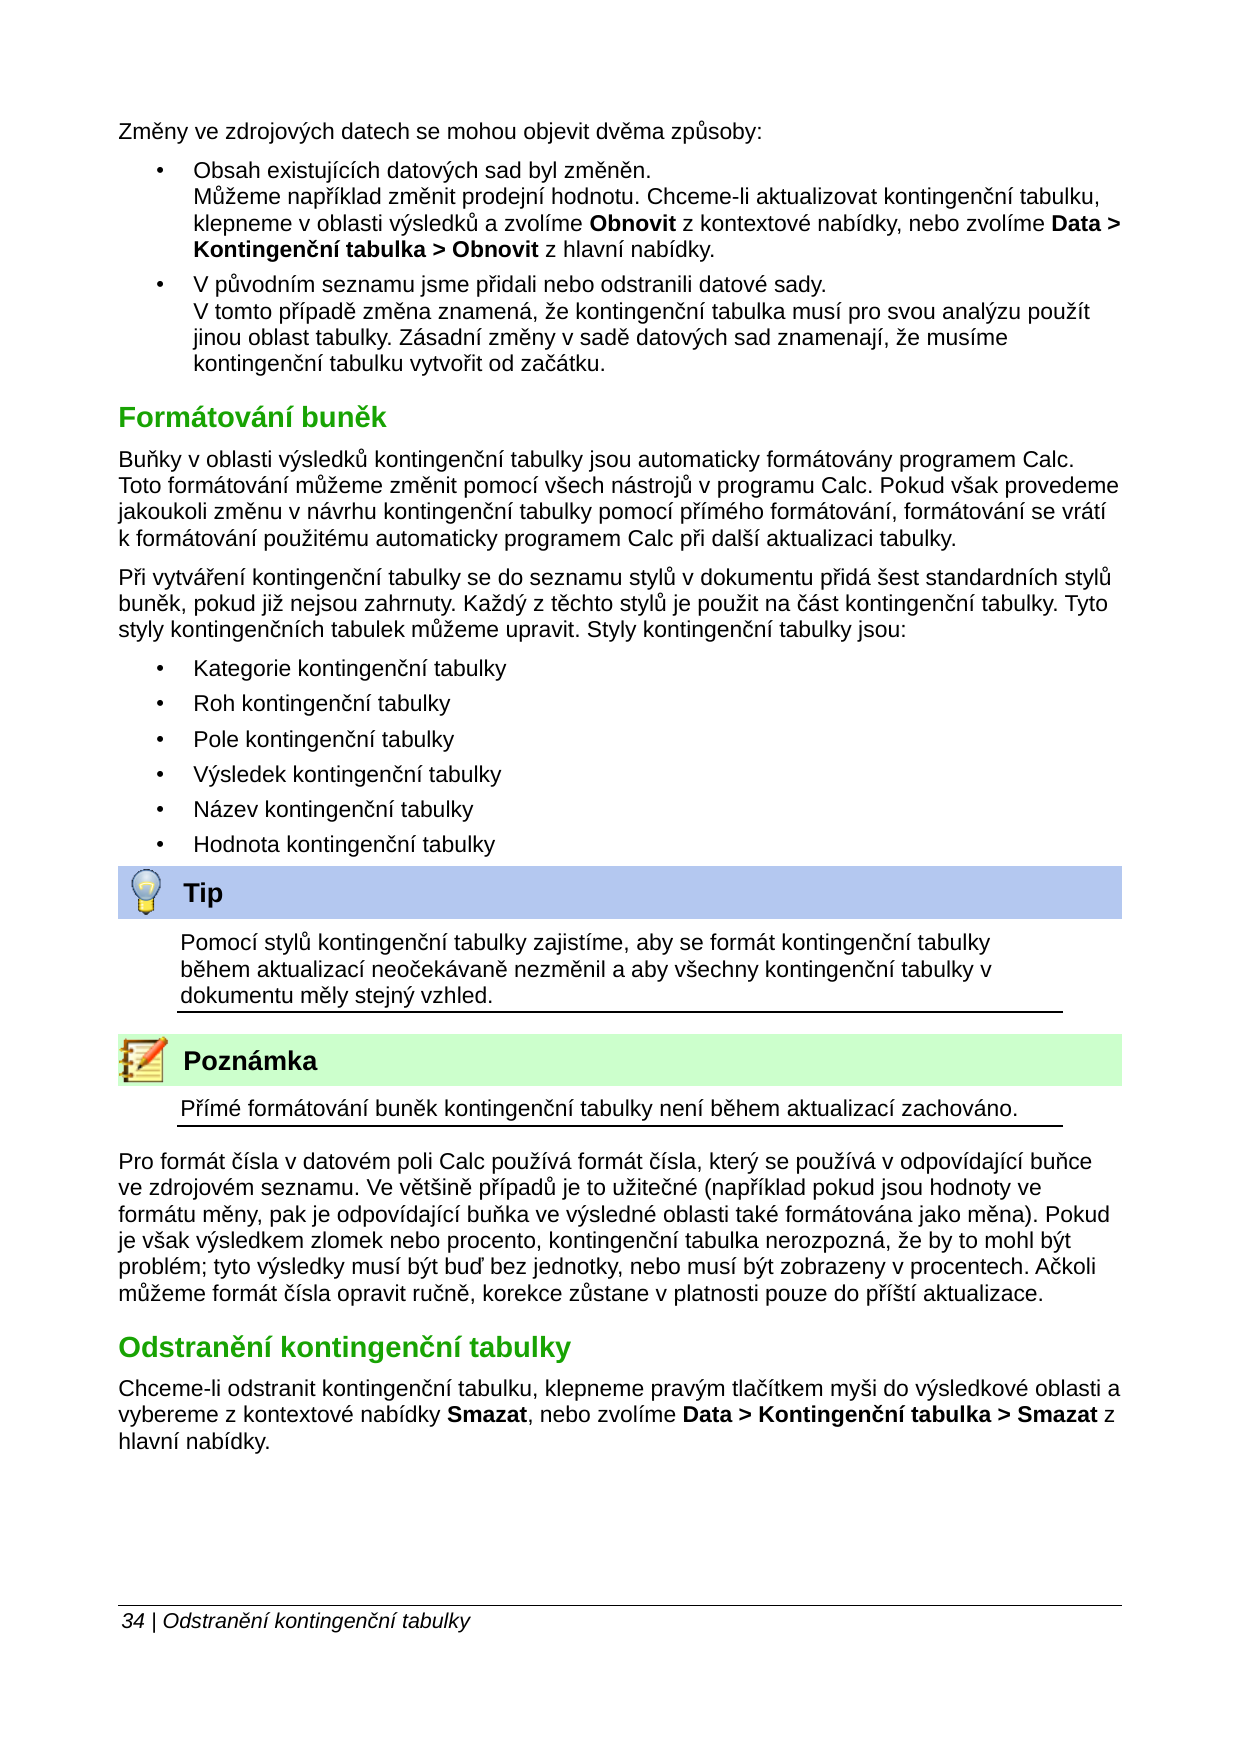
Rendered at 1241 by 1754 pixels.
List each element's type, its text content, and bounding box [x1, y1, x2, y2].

text Chceme-li odstranit kontingenční tabulku, klepneme pravým tlačítkem myši do výsledkové oblasti a vybereme z kontextové nabídky Smazat, nebo zvolíme Data > Kontingenční tabulka > Smazat z hlavní nabídky. [118, 1375, 1122, 1454]
picture [119, 1035, 170, 1086]
text Přímé formátování buněk kontingenční tabulky není během aktualizací zachováno. [177, 1092, 1063, 1125]
list Kategorie kontingenční tabulky [156, 655, 1122, 681]
list Název kontingenční tabulky [156, 796, 1122, 822]
picture [119, 867, 170, 918]
list Roh kontingenční tabulky [156, 690, 1122, 717]
list Výsledek kontingenční tabulky [156, 761, 1122, 787]
list Obsah existujících datových sad byl změněn. Můžeme například změnit prodejní hodnotu. Chceme-li aktualizovat kontingenční tabulku, klepneme v oblasti výsledků a zvolíme Obnovit z kontextové nabídky, nebo zvolíme Data > Kontingenční tabulka > Obnovit z hlavní nabídky. [156, 157, 1122, 262]
list Pole kontingenční tabulky [156, 726, 1122, 752]
list Změny ve zdrojových datech se mohou objevit dvěma způsoby: [118, 118, 1122, 144]
list Hodnota kontingenční tabulky [156, 831, 1122, 857]
subtitle Odstranění kontingenční tabulky [118, 1330, 1122, 1363]
list V původním seznamu jsme přidali nebo odstranili datové sady. V tomto případě změna znamená, že kontingenční tabulka musí pro svou analýzu použít jinou oblast tabulky. Zásadní změny v sadě datových sad znamenají, že musíme kontingenční tabulku vytvořit od začátku. [156, 271, 1122, 377]
text Pomocí stylů kontingenční tabulky zajistíme, aby se formát kontingenční tabulky během aktualizací neočekávaně nezměnil a aby všechny kontingenční tabulky v dokumentu měly stejný vzhled. [177, 926, 1063, 1011]
subtitle Tip [118, 866, 1122, 919]
text Buňky v oblasti výsledků kontingenční tabulky jsou automaticky formátovány programem Calc. Toto formátování můžeme změnit pomocí všech nástrojů v programu Calc. Pokud však provedeme jakoukoli změnu v návrhu kontingenční tabulky pomocí přímého formátování, formátování se vrátí k formátování použitému automaticky programem Calc při další aktualizaci tabulky. [118, 446, 1122, 551]
subtitle Formátování buněk [118, 400, 1122, 434]
text Pro formát čísla v datovém poli Calc používá formát čísla, který se používá v odpovídající buňce ve zdrojovém seznamu. Ve většině případů je to užitečné (například pokud jsou hodnoty ve formátu měny, pak je odpovídající buňka ve výsledné oblasti také formátována jako měna). Pokud je však výsledkem zlomek nebo procento, kontingenční tabulka nerozpozná, že by to mohl být problém; tyto výsledky musí být buď bez jednotky, nebo musí být zobrazeny v procentech. Ačkoli můžeme formát čísla opravit ručně, korekce zůstane v platnosti pouze do příští aktualizace. [118, 1148, 1122, 1306]
subtitle Poznámka [118, 1034, 1122, 1086]
text Při vytváření kontingenční tabulky se do seznamu stylů v dokumentu přidá šest standardních stylů buněk, pokud již nejsou zahrnuty. Každý z těchto stylů je použit na část kontingenční tabulky. Tyto styly kontingenčních tabulek můžeme upravit. Styly kontingenční tabulky jsou: [118, 563, 1122, 643]
